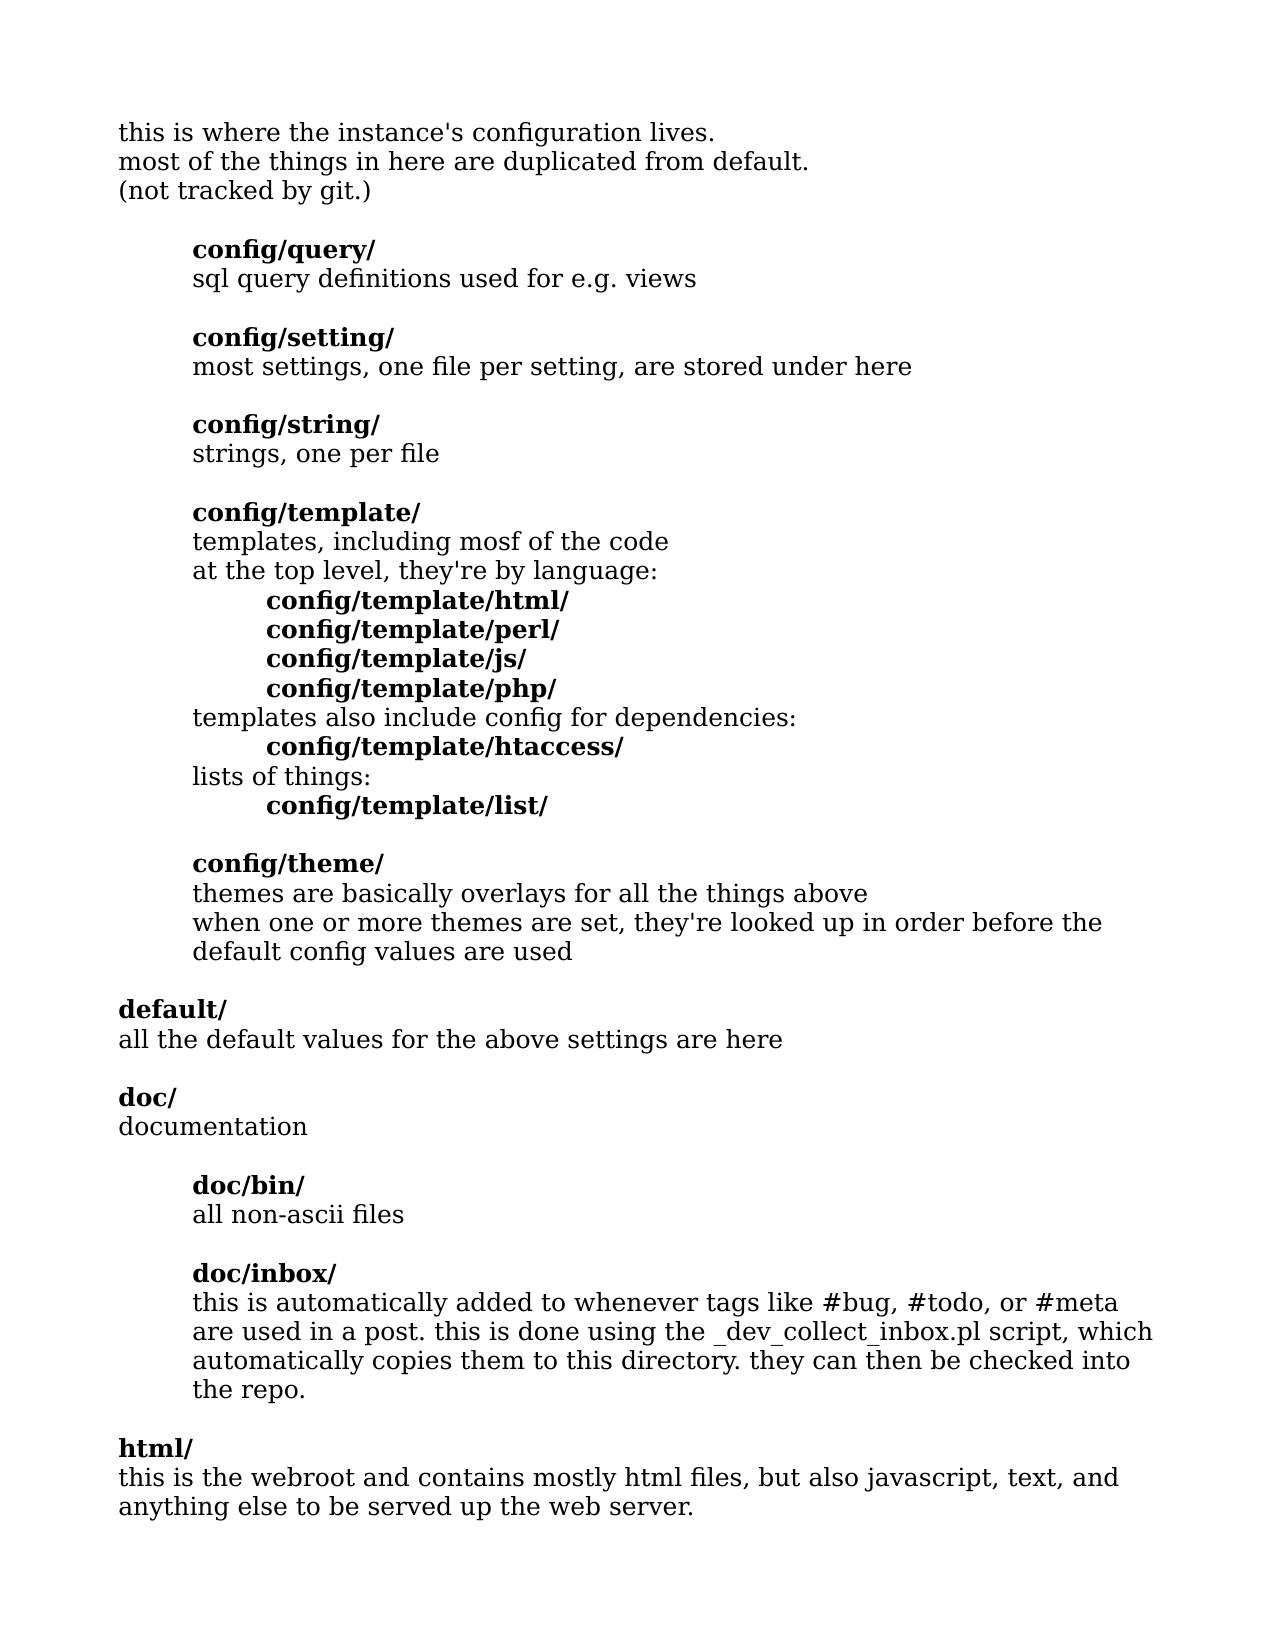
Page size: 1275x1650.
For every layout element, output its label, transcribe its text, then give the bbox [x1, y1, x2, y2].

text lists of things: [192, 762, 1157, 791]
text at the top level, they're by language: [192, 556, 1157, 586]
text templates also include config for dependencies: [192, 703, 1157, 732]
text config/template/html/ [192, 586, 1157, 615]
text templates, including mosf of the code [192, 527, 1157, 556]
text when one or more themes are set, they're looked up in order before the default config values are used [192, 908, 1157, 966]
text config/template/php/ [192, 674, 1157, 703]
text this is the webroot and contains mostly html files, but also javascript, text, and anything else to be served up the web server. [118, 1463, 1157, 1521]
text all the default values for the above settings are here [118, 1025, 1157, 1054]
text (not tracked by git.) [118, 176, 1157, 206]
text default/ [118, 995, 1157, 1025]
text doc/ [118, 1083, 1157, 1112]
text config/template/ [192, 498, 1157, 527]
text strings, one per file [192, 439, 1157, 469]
text config/template/list/ [192, 791, 1157, 820]
text config/query/ [192, 235, 1157, 264]
text this is automatically added to whenever tags like #bug, #todo, or #meta are used in a post. this is done using the _dev_collect_inbox.pl script, which automatically copies them to this directory. they can then be checked into the repo. [192, 1288, 1157, 1404]
text doc/bin/ [192, 1171, 1157, 1200]
text config/template/perl/ [192, 615, 1157, 644]
text sql query definitions used for e.g. views [192, 264, 1157, 293]
text doc/inbox/ [192, 1258, 1157, 1288]
text config/template/js/ [192, 644, 1157, 674]
text most settings, one file per setting, are stored under here [192, 352, 1157, 381]
text html/ [118, 1434, 1157, 1463]
text most of the things in here are duplicated from default. [118, 147, 1157, 176]
text this is where the instance's configuration lives. [118, 118, 1157, 147]
text config/string/ [192, 410, 1157, 439]
text themes are basically overlays for all the things above [192, 879, 1157, 908]
text config/theme/ [192, 849, 1157, 879]
text all non-ascii files [192, 1200, 1157, 1229]
text documentation [118, 1112, 1157, 1142]
text config/template/htaccess/ [192, 732, 1157, 762]
text config/setting/ [192, 322, 1157, 352]
